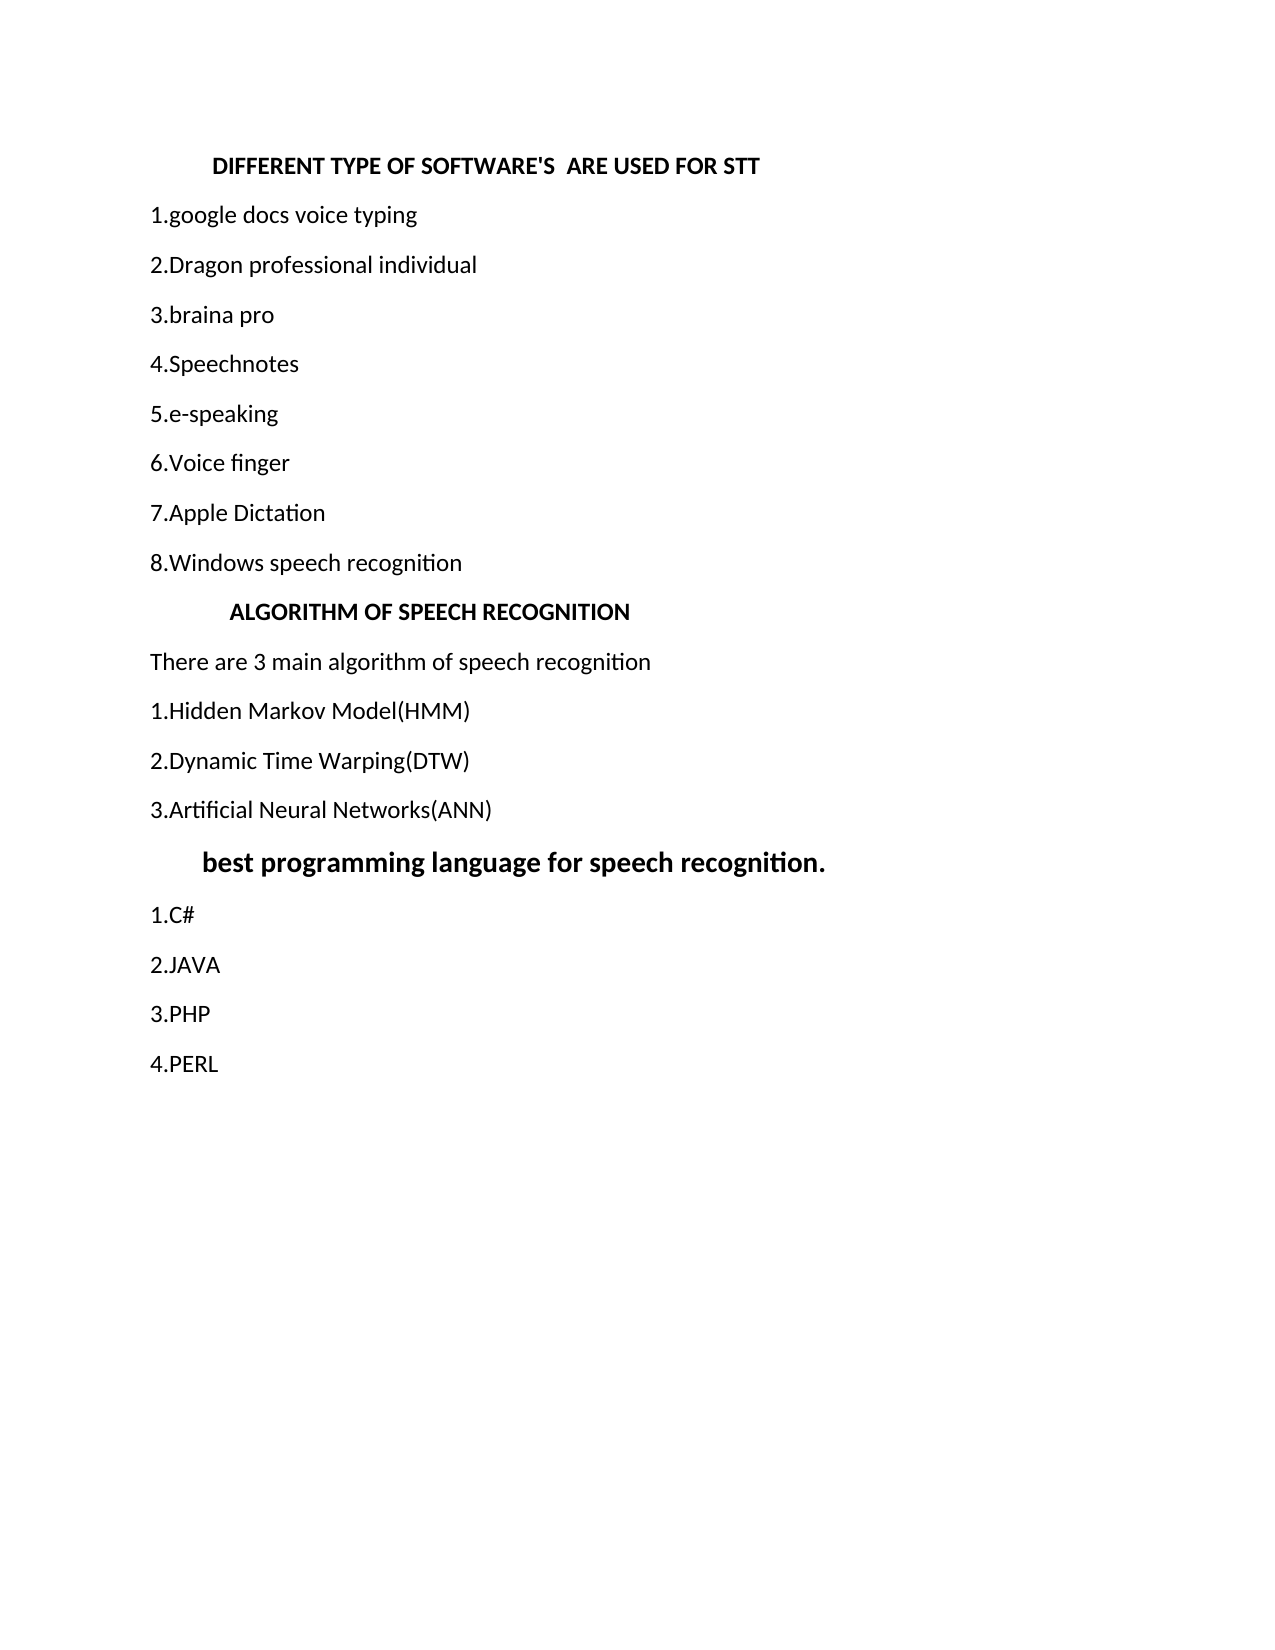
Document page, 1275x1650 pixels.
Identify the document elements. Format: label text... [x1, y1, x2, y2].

text 4.Speechnotes [150, 348, 1125, 379]
text 1.google docs voice typing [150, 199, 1125, 230]
text 4.PERL [150, 1048, 1125, 1078]
text 8.Windows speech recognition [150, 547, 1125, 577]
text 6.Voice finger [150, 447, 1125, 478]
text 1.C# [150, 899, 1125, 930]
text 3.braina pro [150, 299, 1125, 329]
text 3.PHP [150, 998, 1125, 1029]
text 3.Artificial Neural Networks(ANN) [150, 794, 1125, 825]
text 1.Hidden Markov Model(HMM) [150, 695, 1125, 726]
text best programming language for speech recognition. [150, 844, 1125, 880]
text DIFFERENT TYPE OF SOFTWARE'S ARE USED FOR STT [150, 150, 1125, 181]
text ALGORITHM OF SPEECH RECOGNITION [150, 596, 1125, 627]
text 2.Dragon professional individual [150, 249, 1125, 280]
text 7.Apple Dictation [150, 497, 1125, 528]
text There are 3 main algorithm of speech recognition [150, 646, 1125, 676]
text 2.JAVA [150, 949, 1125, 979]
text 2.Dynamic Time Warping(DTW) [150, 745, 1125, 776]
text 5.e-speaking [150, 398, 1125, 428]
